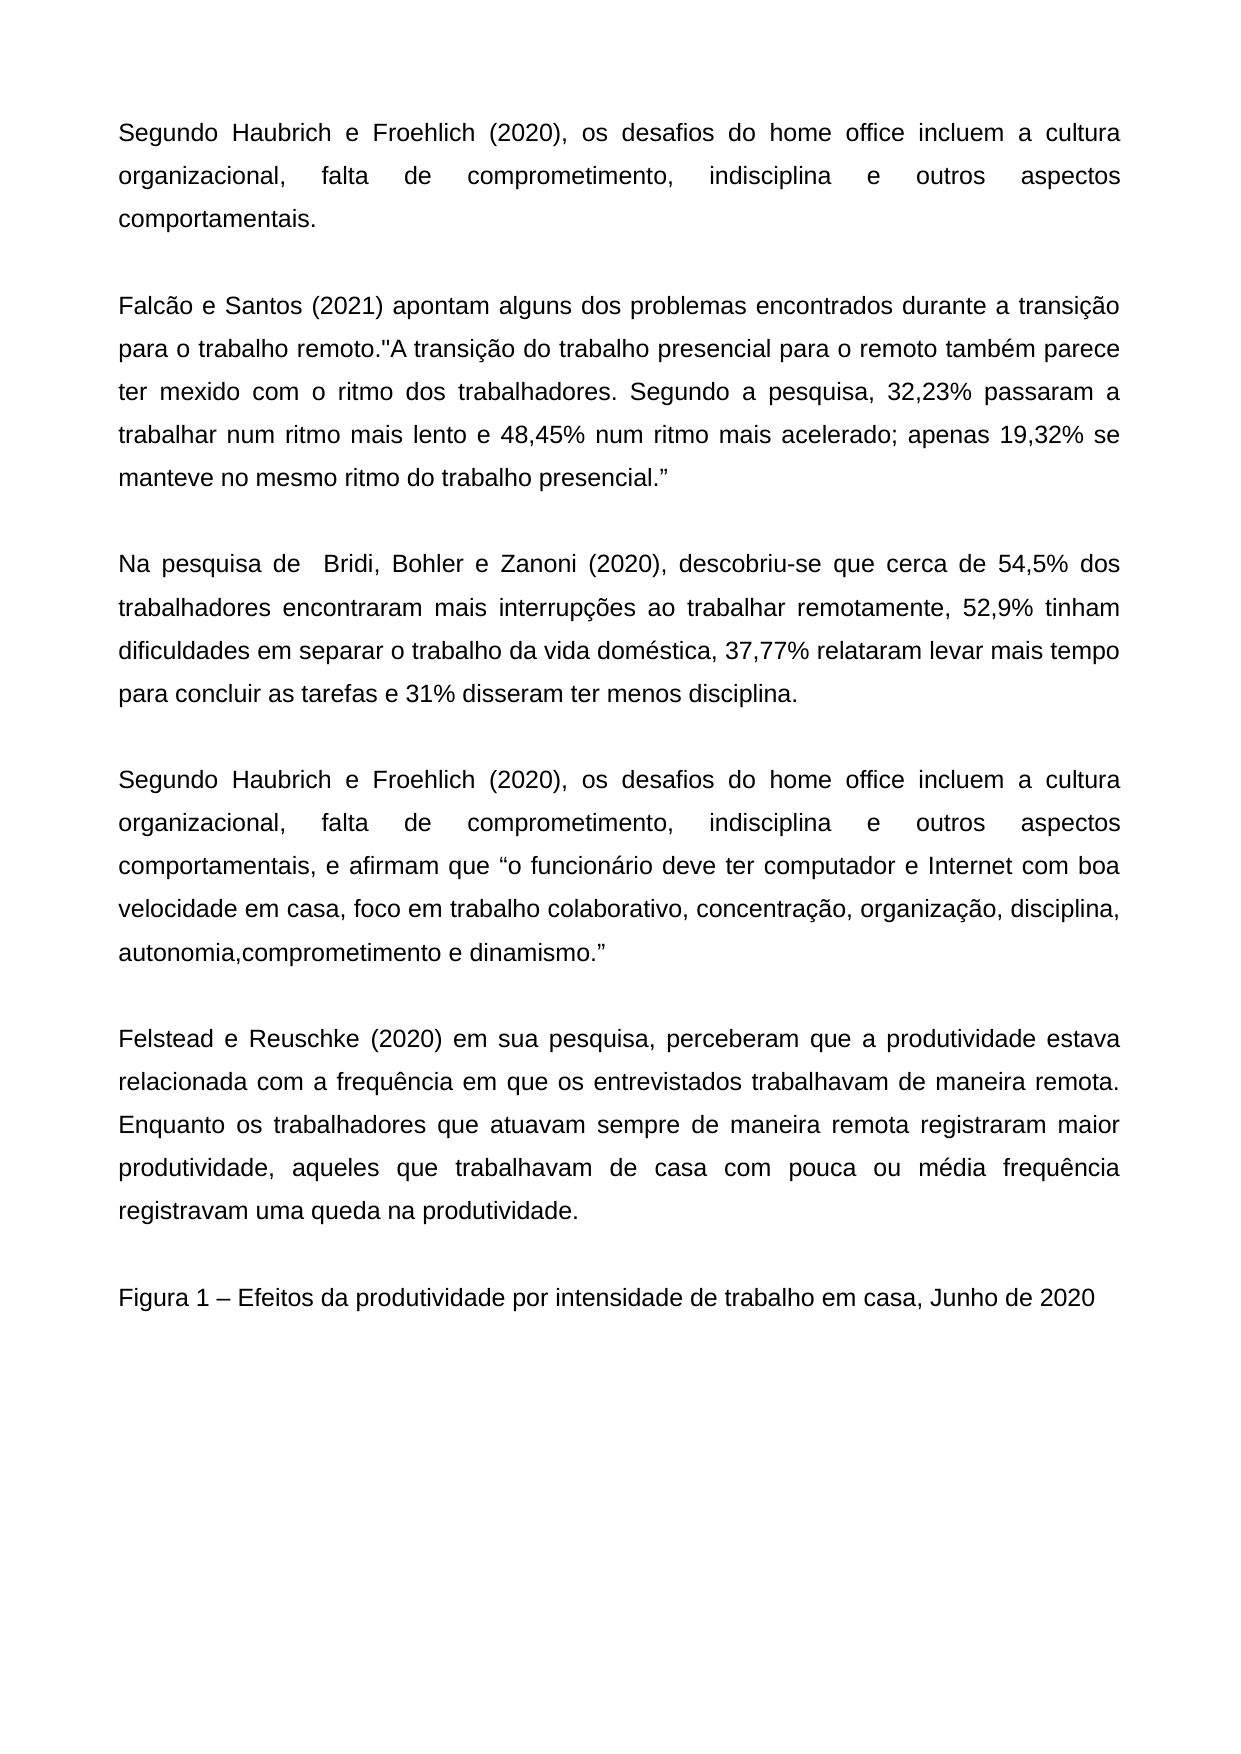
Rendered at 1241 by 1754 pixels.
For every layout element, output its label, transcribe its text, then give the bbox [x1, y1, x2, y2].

text Segundo Haubrich e Froehlich (2020), os desafios do home office incluem a cultura organizacional, falta de comprometimento, indisciplina e outros aspectos comportamentais, e afirmam que “o funcionário deve ter computador e Internet com boa velocidade em casa, foco em trabalho colaborativo, concentração, organização, disciplina, autonomia,comprometimento e dinamismo.” [118, 765, 1122, 966]
text Figura 1 – Efeitos da produtividade por intensidade de trabalho em casa, Junho de 2020 [118, 1282, 1122, 1311]
text Segundo Haubrich e Froehlich (2020), os desafios do home office incluem a cultura organizacional, falta de comprometimento, indisciplina e outros aspectos comportamentais. [118, 118, 1122, 233]
text Felstead e Reuschke (2020) em sua pesquisa, perceberam que a produtividade estava relacionada com a frequência em que os entrevistados trabalhavam de maneira remota. Enquanto os trabalhadores que atuavam sempre de maneira remota registraram maior produtividade, aqueles que trabalhavam de casa com pouca ou média frequência registravam uma queda na produtividade. [118, 1024, 1122, 1225]
text Falcão e Santos (2021) apontam alguns dos problemas encontrados durante a transição para o trabalho remoto."A transição do trabalho presencial para o remoto também parece ter mexido com o ritmo dos trabalhadores. Segundo a pesquisa, 32,23% passaram a trabalhar num ritmo mais lento e 48,45% num ritmo mais acelerado; apenas 19,32% se manteve no mesmo ritmo do trabalho presencial.” [118, 291, 1122, 492]
text Na pesquisa de Bridi, Bohler e Zanoni (2020), descobriu-se que cerca de 54,5% dos trabalhadores encontraram mais interrupções ao trabalhar remotamente, 52,9% tinham dificuldades em separar o trabalho da vida doméstica, 37,77% relataram levar mais tempo para concluir as tarefas e 31% disseram ter menos disciplina. [118, 549, 1122, 707]
